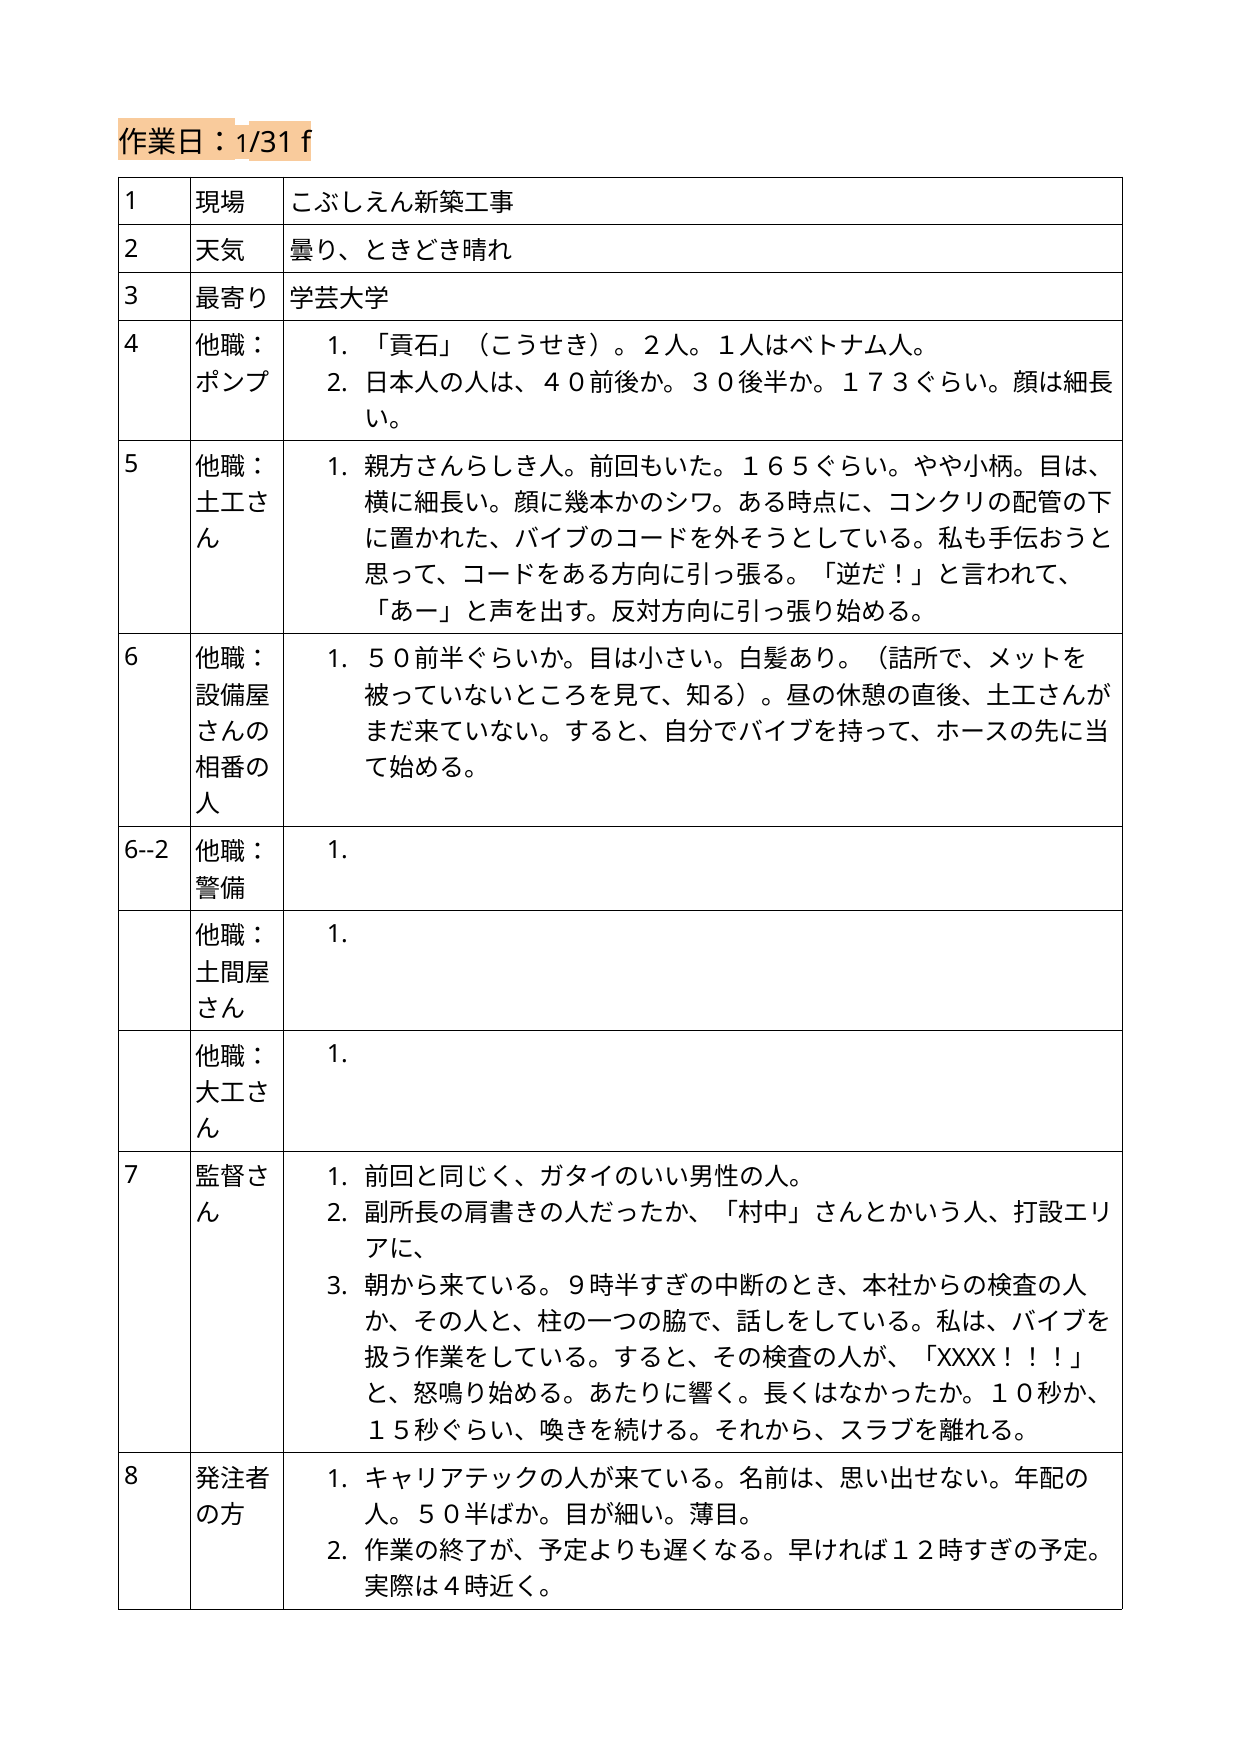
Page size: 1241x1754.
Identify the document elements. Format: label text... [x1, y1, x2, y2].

table_cell [284, 911, 1122, 1030]
table_cell 7 [119, 1152, 190, 1452]
table_cell 天気 [191, 225, 283, 272]
table_cell 監督さん [191, 1152, 283, 1452]
table_header こぶしえん新築工事 [284, 178, 1122, 224]
table_cell [119, 911, 190, 1030]
table_cell 8 [119, 1453, 190, 1609]
table_cell 最寄り [191, 273, 283, 320]
table_cell 6--2 [119, 827, 190, 910]
table_cell 前回と同じく、ガタイのいい男性の人。 副所長の肩書きの人だったか、「村中」さんとかいう人、打設エリアに、 朝から来ている。９時半すぎの中断のとき、本社からの検査の人か、その人と、柱の一つの脇で、話しをしている。私は、バイブを扱う作業をしている。すると、その検査の人が、「XXXX！！！」と、怒鳴り始める。あたりに響く。長くはなかったか。１０秒か、１５秒ぐらい、喚きを続ける。それから、スラブを離れる。 [284, 1152, 1122, 1452]
table_cell 「貢石」（こうせき）。２人。１人はベトナム人。 日本人の人は、４０前後か。３０後半か。１７３ぐらい。顔は細長い。 [284, 321, 1122, 440]
table_cell 6 [119, 634, 190, 826]
table_cell ５０前半ぐらいか。目は小さい。白髪あり。（詰所で、メットを被っていないところを見て、知る）。昼の休憩の直後、土工さんがまだ来ていない。すると、自分でバイブを持って、ホースの先に当て始める。 [284, 634, 1122, 826]
table_cell 他職：設備屋さんの相番の人 [191, 634, 283, 826]
table_cell 親方さんらしき人。前回もいた。１６５ぐらい。やや小柄。目は、横に細長い。顔に幾本かのシワ。ある時点に、コンクリの配管の下に置かれた、バイブのコードを外そうとしている。私も手伝おうと思って、コードをある方向に引っ張る。「逆だ！」と言われて、「あー」と声を出す。反対方向に引っ張り始める。 [284, 441, 1122, 633]
table_cell 発注者の方 [191, 1453, 283, 1609]
table_cell [284, 1031, 1122, 1151]
table_cell 3 [119, 273, 190, 320]
table_cell [284, 827, 1122, 910]
table_cell 他職：警備 [191, 827, 283, 910]
table_cell 他職：土間屋さん [191, 911, 283, 1030]
table_cell 2 [119, 225, 190, 272]
table_cell 他職：大工さん [191, 1031, 283, 1151]
table_header 1 [119, 178, 190, 224]
table_header 現場 [191, 178, 283, 224]
table_cell 他職：土工さん [191, 441, 283, 633]
table_cell [119, 1031, 190, 1151]
table_cell 曇り、ときどき晴れ [284, 225, 1122, 272]
text 作業日：1/31 f [118, 118, 1122, 161]
table_cell 学芸大学 [284, 273, 1122, 320]
table_cell 5 [119, 441, 190, 633]
table_cell 他職：ポンプ [191, 321, 283, 440]
table_cell 4 [119, 321, 190, 440]
table_cell キャリアテックの人が来ている。名前は、思い出せない。年配の人。５０半ばか。目が細い。薄目。 作業の終了が、予定よりも遅くなる。早ければ１２時すぎの予定。実際は４時近く。 この人は、ずっと待っていてくれる。やるべき作業は、元々はあったのだが、できなくなってしまった。それで、ただ打設の終わりを待っていた。とのこと。 帰りがけ、現場を出て、すぐ近くの、小さな神社の建物の横にいたら、その人が現場方向から歩いてきた。帰るらしい。挨拶する。その人は、世間体スマイルを作りながら、通り過ぎる。 [284, 1453, 1122, 1609]
